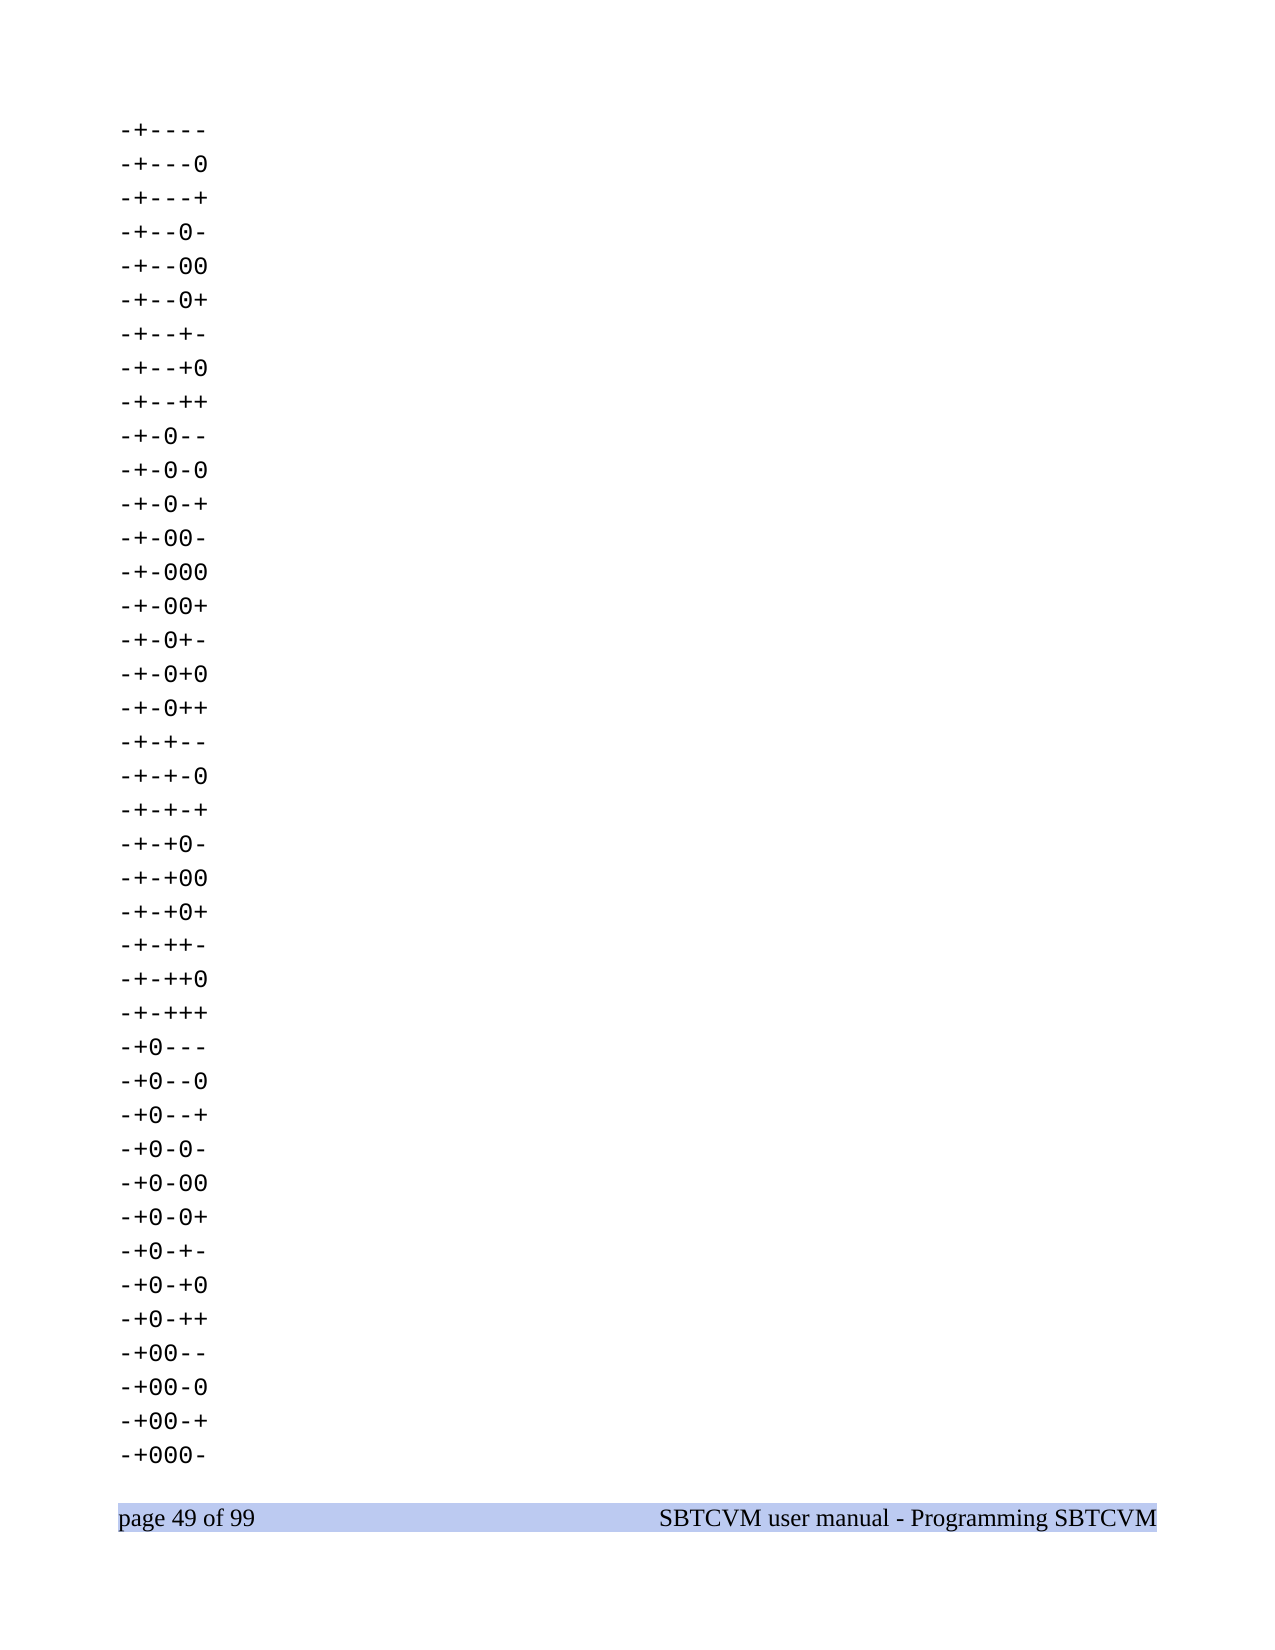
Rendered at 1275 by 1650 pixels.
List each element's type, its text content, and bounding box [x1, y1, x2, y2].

text -+---- -+---0 -+---+ -+--0- -+--00 -+--0+ -+--+- -+--+0 -+--++ -+-0-- -+-0-0 -+-0-+ -+-00- -+-000 -+-00+ -+-0+- -+-0+0 -+-0++ -+-+-- -+-+-0 -+-+-+ -+-+0- -+-+00 -+-+0+ -+-++- -+-++0 -+-+++ -+0--- -+0--0 -+0--+ -+0-0- -+0-00 -+0-0+ -+0-+- -+0-+0 -+0-++ -+00-- -+00-0 -+00-+ -+000- [118, 118, 1157, 1471]
